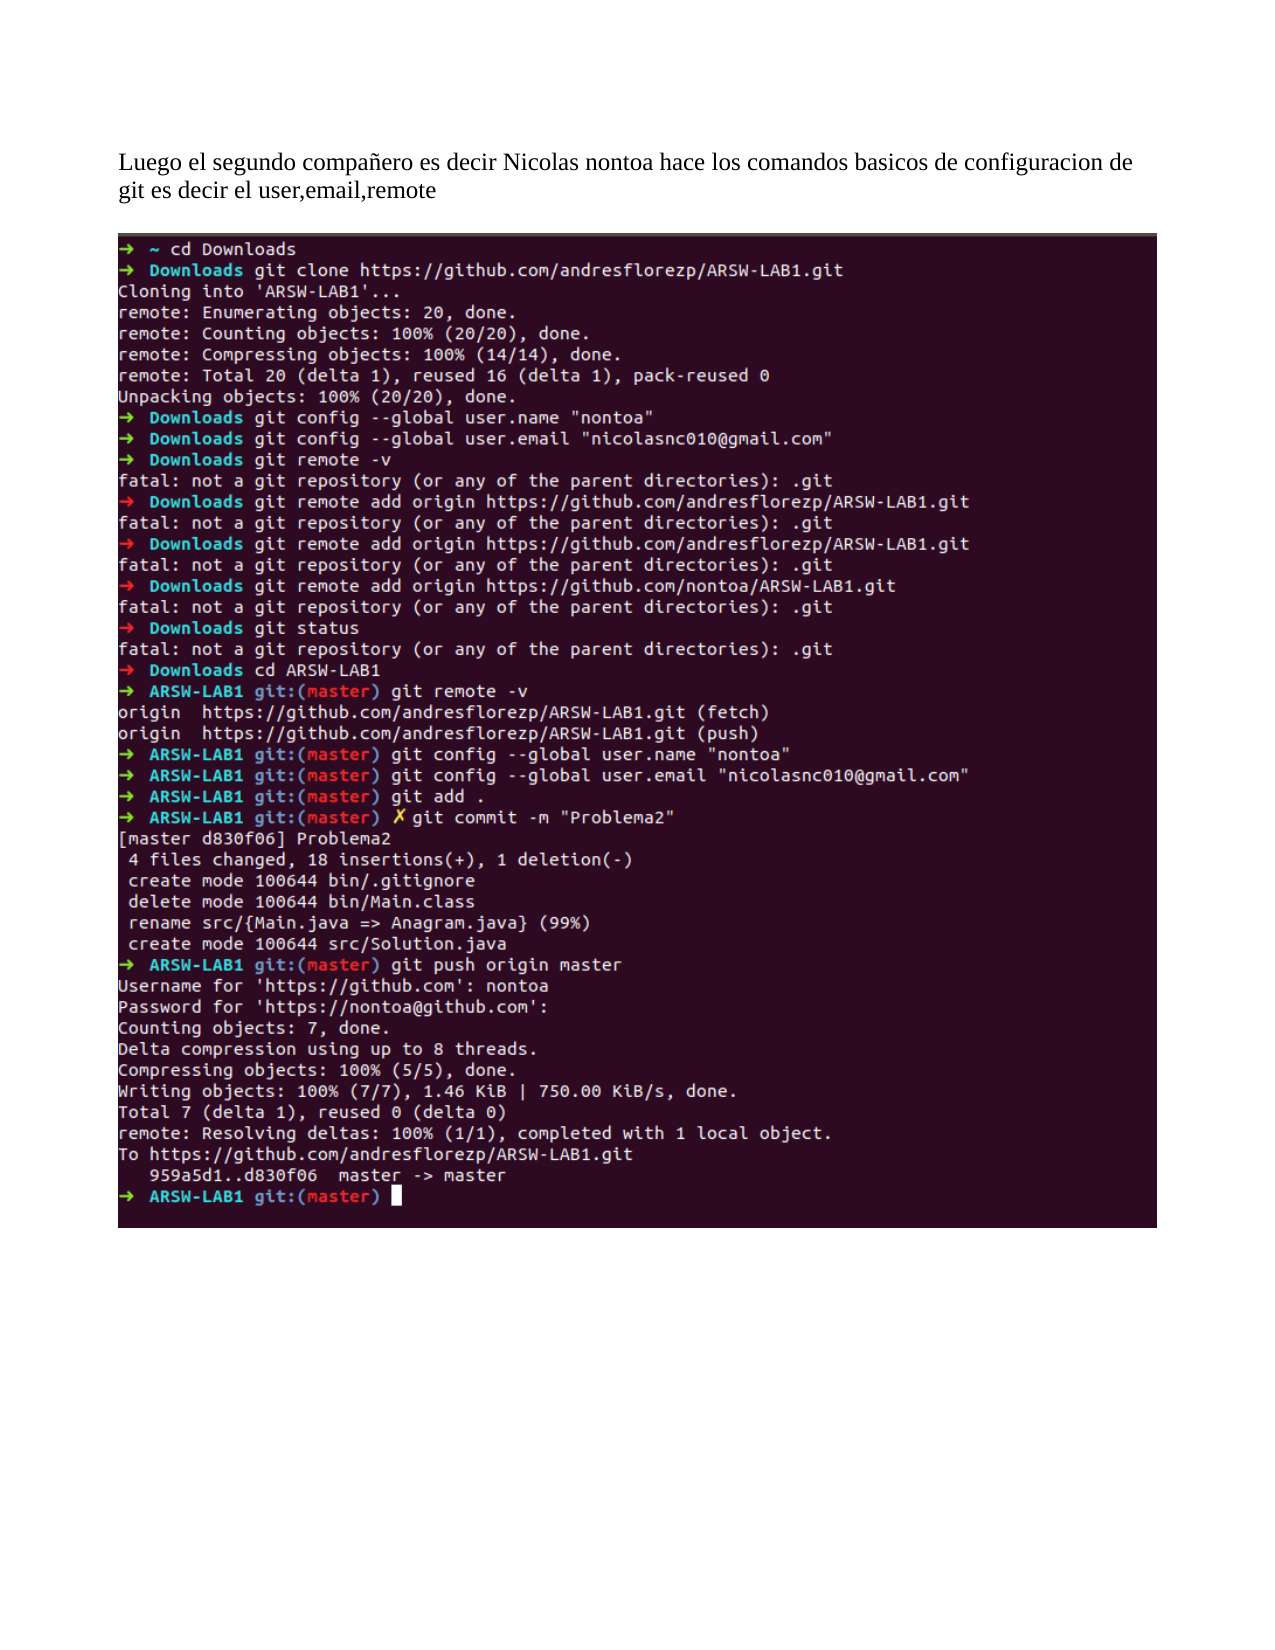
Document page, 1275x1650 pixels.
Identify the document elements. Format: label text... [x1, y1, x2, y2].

text Luego el segundo compañero es decir Nicolas nontoa hace los comandos basicos de configuracion de git es decir el user,email,remote [118, 147, 1157, 204]
picture [118, 233, 1157, 1228]
